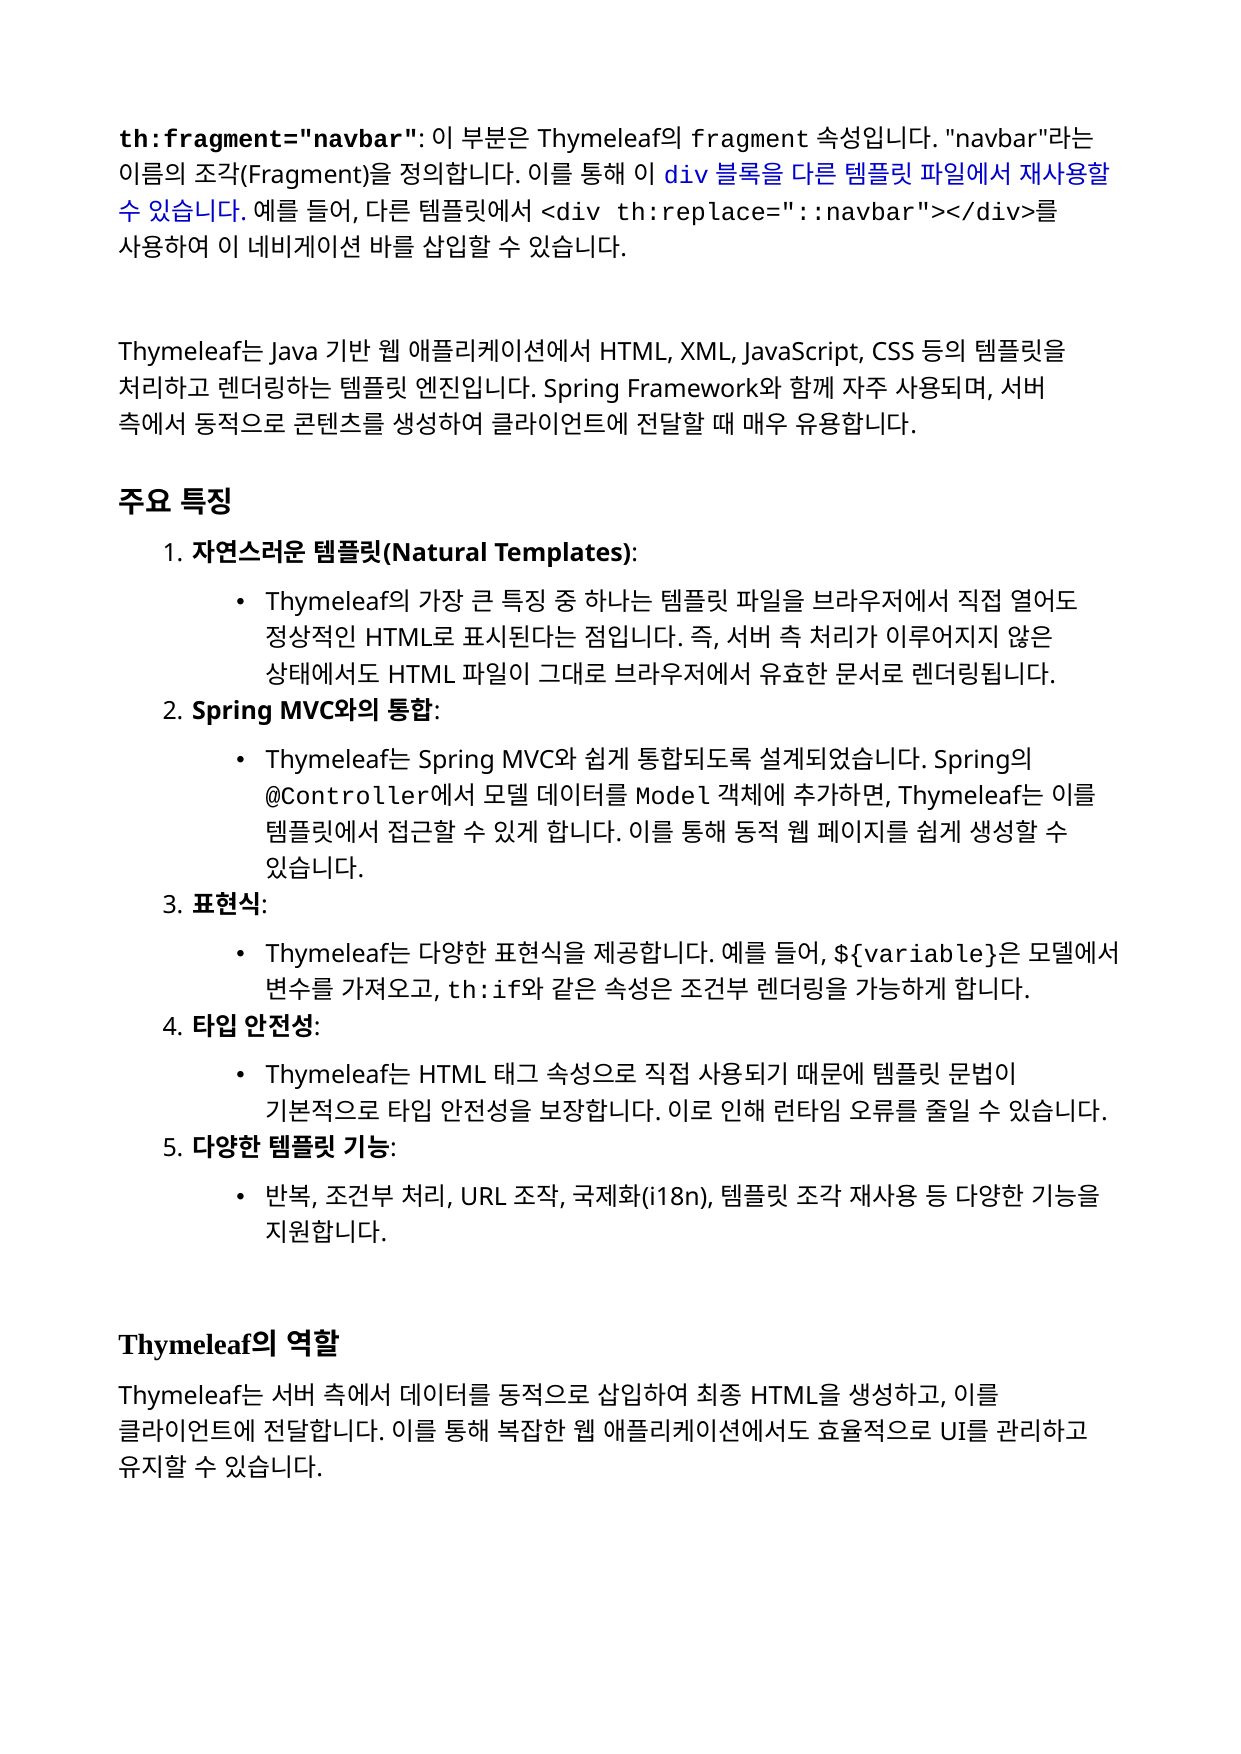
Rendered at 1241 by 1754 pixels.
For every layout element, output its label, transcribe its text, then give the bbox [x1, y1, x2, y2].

list 다양한 템플릿 기능: [162, 1127, 1122, 1164]
list Thymeleaf의 가장 큰 특징 중 하나는 템플릿 파일을 브라우저에서 직접 열어도 정상적인 HTML로 표시된다는 점입니다. 즉, 서버 측 처리가 이루어지지 않은 상태에서도 HTML 파일이 그대로 브라우저에서 유효한 문서로 렌더링됩니다. [236, 582, 1122, 690]
list Thymeleaf는 HTML 태그 속성으로 직접 사용되기 때문에 템플릿 문법이 기본적으로 타입 안전성을 보장합니다. 이로 인해 런타임 오류를 줄일 수 있습니다. [236, 1055, 1122, 1127]
list 반복, 조건부 처리, URL 조작, 국제화(i18n), 템플릿 조각 재사용 등 다양한 기능을 지원합니다. [236, 1176, 1122, 1249]
list 자연스러운 템플릿(Natural Templates): [162, 533, 1122, 569]
text Thymeleaf는 서버 측에서 데이터를 동적으로 삽입하여 최종 HTML을 생성하고, 이를 클라이언트에 전달합니다. 이를 통해 복잡한 웹 애플리케이션에서도 효율적으로 UI를 관리하고 유지할 수 있습니다. [118, 1375, 1122, 1484]
list Thymeleaf는 Spring MVC와 쉽게 통합되도록 설계되었습니다. Spring의 @Controller에서 모델 데이터를 Model 객체에 추가하면, Thymeleaf는 이를 템플릿에서 접근할 수 있게 합니다. 이를 통해 동적 웹 페이지를 쉽게 생성할 수 있습니다. [236, 739, 1122, 884]
subtitle 주요 특징 [118, 478, 1122, 520]
list Thymeleaf는 다양한 표현식을 제공합니다. 예를 들어, ${variable}은 모델에서 변수를 가져오고, th:if와 같은 속성은 조건부 렌더링을 가능하게 합니다. [236, 933, 1122, 1006]
list 표현식: [162, 884, 1122, 921]
text th:fragment="navbar": 이 부분은 Thymeleaf의 fragment 속성입니다. "navbar"라는 이름의 조각(Fragment)을 정의합니다. 이를 통해 이 div 블록을 다른 템플릿 파일에서 재사용할 수 있습니다. 예를 들어, 다른 템플릿에서 <div th:replace="::navbar"></div>를 사용하여 이 네비게이션 바를 삽입할 수 있습니다. [118, 118, 1122, 264]
list Spring MVC와의 통합: [162, 690, 1122, 727]
list 타입 안전성: [162, 1006, 1122, 1042]
text Thymeleaf는 Java 기반 웹 애플리케이션에서 HTML, XML, JavaScript, CSS 등의 템플릿을 처리하고 렌더링하는 템플릿 엔진입니다. Spring Framework와 함께 자주 사용되며, 서버 측에서 동적으로 콘텐츠를 생성하여 클라이언트에 전달할 때 매우 유용합니다. [118, 332, 1122, 441]
subtitle Thymeleaf의 역할 [118, 1320, 1122, 1363]
